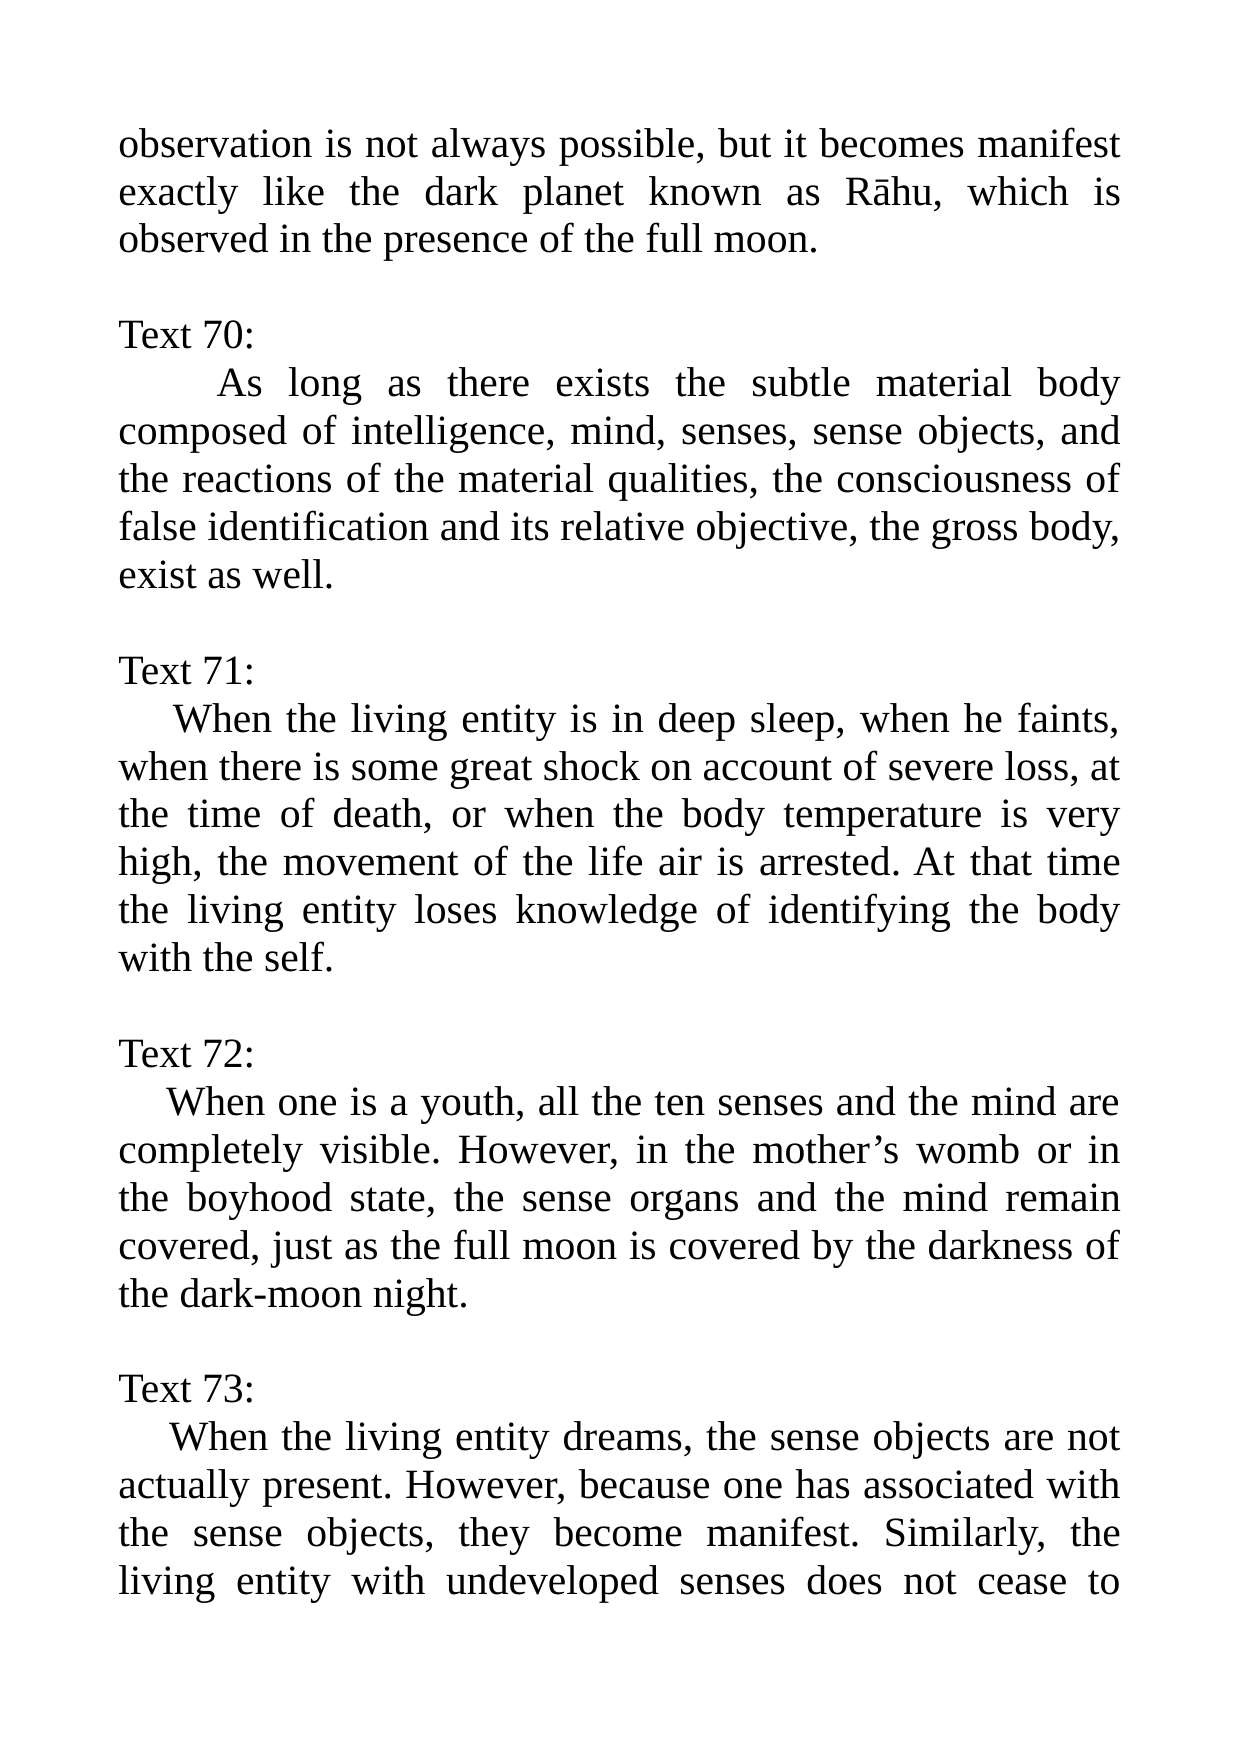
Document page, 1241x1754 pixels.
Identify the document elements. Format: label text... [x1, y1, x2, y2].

text Text 72: [118, 1028, 1122, 1076]
text When the living entity is in deep sleep, when he faints, when there is some great shock on account of severe loss, at the time of death, or when the body temperature is very high, the movement of the life air is arrested. At that time the living entity loses knowledge of identifying the body with the self. [118, 693, 1122, 981]
text Text 70: [118, 310, 1122, 358]
text When one is a youth, all the ten senses and the mind are completely visible. However, in the mother’s womb or in the boyhood state, the sense organs and the mind remain covered, just as the full moon is covered by the darkness of the dark-moon night. [118, 1076, 1122, 1316]
text Text 71: [118, 645, 1122, 693]
text As long as there exists the subtle material body composed of intelligence, mind, senses, sense objects, and the reactions of the material qualities, the consciousness of false identification and its relative objective, the gross body, exist as well. [118, 358, 1122, 597]
text When the living entity dreams, the sense objects are not actually present. However, because one has associated with the sense objects, they become manifest. Similarly, the living entity with undeveloped senses does not cease to [118, 1412, 1122, 1603]
text observation is not always possible, but it becomes manifest exactly like the dark planet known as Rāhu, which is observed in the presence of the full moon. [118, 118, 1122, 262]
text Text 73: [118, 1364, 1122, 1412]
